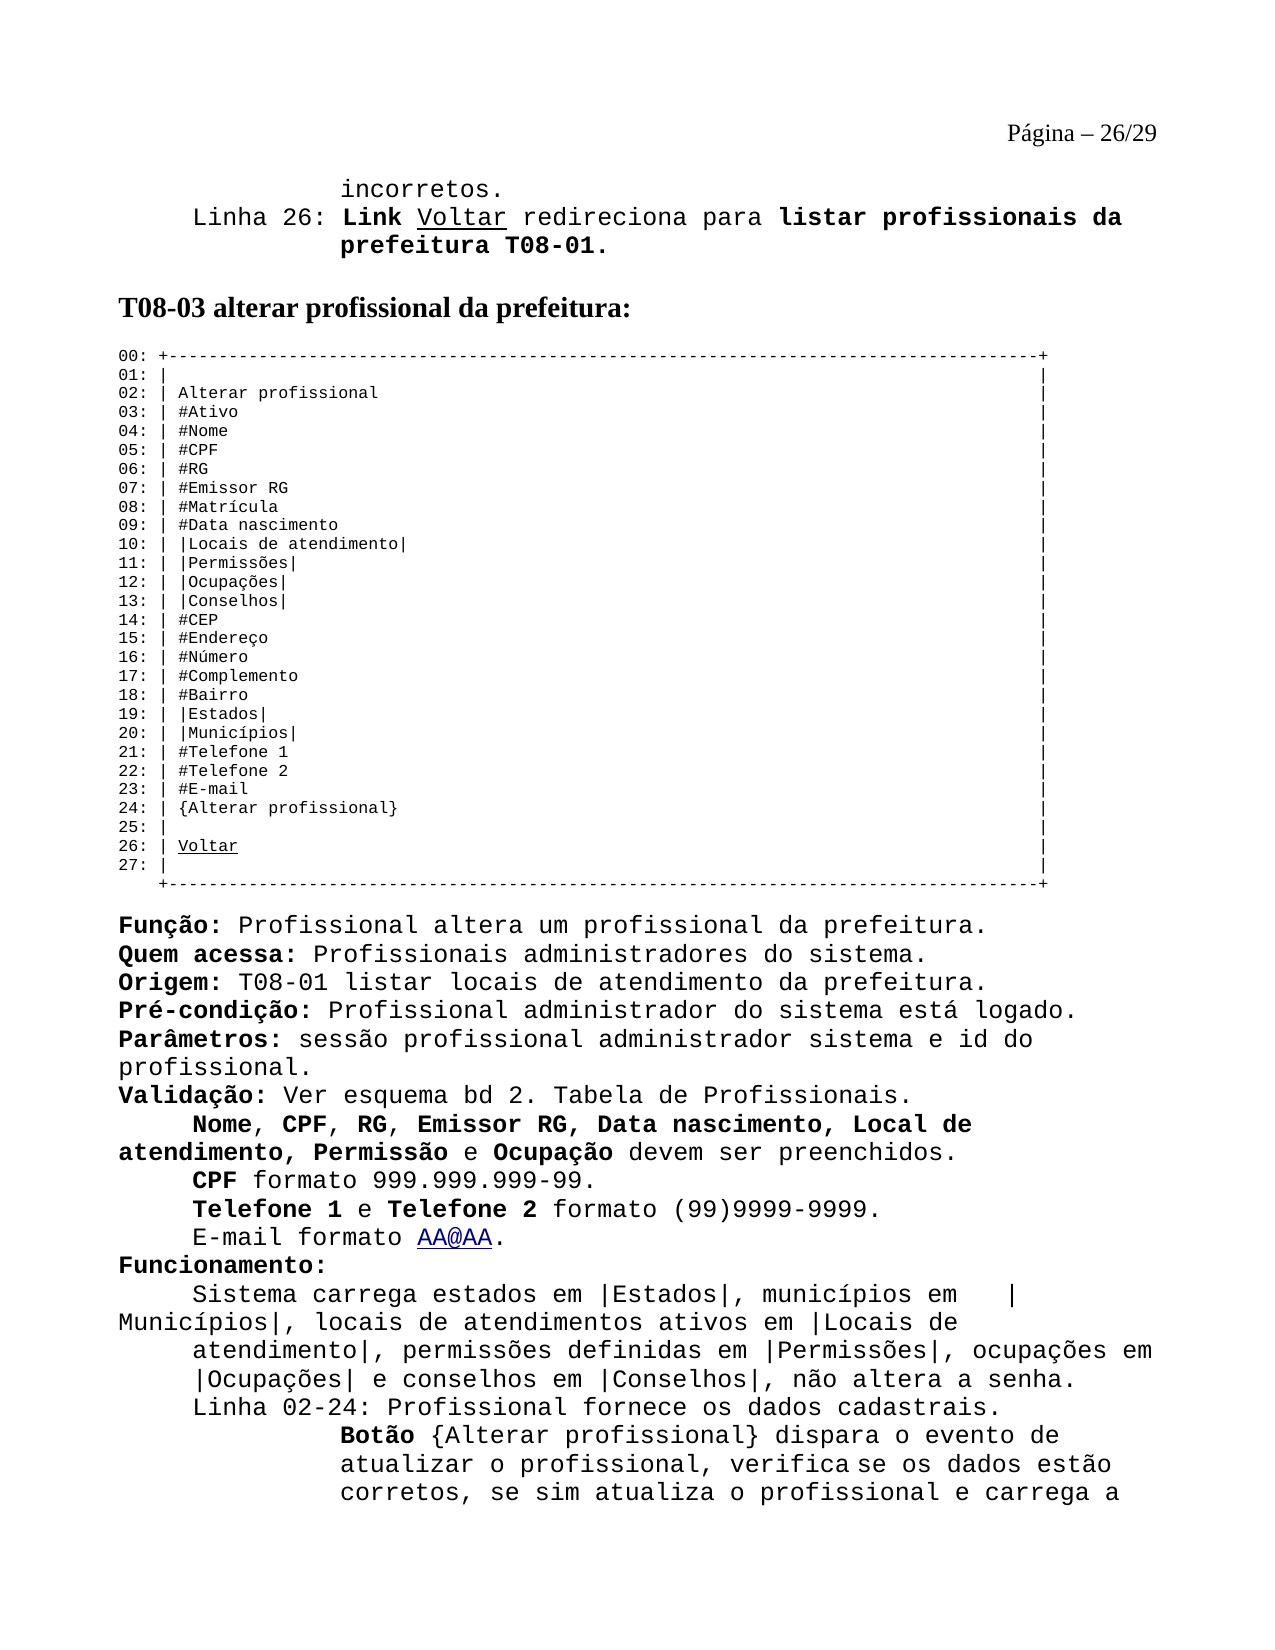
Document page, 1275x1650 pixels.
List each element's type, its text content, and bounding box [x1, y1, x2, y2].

text 18: | #Bairro | [118, 687, 1157, 706]
text 15: | #Endereço | [118, 630, 1157, 649]
text Função: Profissional altera um profissional da prefeitura. [118, 913, 1157, 941]
text Sistema carrega estados em |Estados|, municípios em |Municípios|, locais de atendimentos ativos em |Locais de atendimento|, permissões definidas em |Permissões|, ocupações em |Ocupações| e conselhos em |Conselhos|, não altera a senha. [118, 1281, 1157, 1394]
text Validação: Ver esquema bd 2. Tabela de Profissionais. [118, 1083, 1157, 1111]
text 04: | #Nome | [118, 423, 1157, 442]
text 27: | | [118, 856, 1157, 875]
text Funcionamento: [118, 1253, 1157, 1281]
text 20: | |Municípios| | [118, 724, 1157, 743]
text Nome, CPF, RG, Emissor RG, Data nascimento, Local de atendimento, Permissão e Ocupação devem ser preenchidos. [118, 1111, 1157, 1168]
text 26: | Voltar | [118, 837, 1157, 856]
text 01: | | [118, 366, 1157, 385]
text 22: | #Telefone 2 | [118, 762, 1157, 781]
text 24: | {Alterar profissional} | [118, 800, 1157, 819]
text Linha 26: Link Voltar redireciona para listar profissionais da prefeitura T08-01. [118, 205, 1157, 261]
text Botão {Alterar profissional} dispara o evento de atualizar o profissional, verifica se os dados estão corretos, se sim atualiza o profissional e carrega a [118, 1423, 1157, 1508]
text Quem acessa: Profissionais administradores do sistema. [118, 941, 1157, 969]
text E-mail formato AA@AA. [118, 1224, 1157, 1253]
text Origem: T08-01 listar locais de atendimento da prefeitura. [118, 969, 1157, 998]
text 21: | #Telefone 1 | [118, 743, 1157, 762]
text Telefone 1 e Telefone 2 formato (99)9999-9999. [118, 1196, 1157, 1224]
text 19: | |Estados| | [118, 706, 1157, 724]
text incorretos. [118, 176, 1157, 205]
text 13: | |Conselhos| | [118, 592, 1157, 611]
text 14: | #CEP | [118, 611, 1157, 630]
text 25: | | [118, 819, 1157, 837]
text 16: | #Número | [118, 649, 1157, 668]
text 02: | Alterar profissional | [118, 385, 1157, 404]
text +---------------------------------------------------------------------------------------+ [118, 875, 1157, 894]
text 07: | #Emissor RG | [118, 479, 1157, 498]
text 00: +---------------------------------------------------------------------------------------+ [118, 347, 1157, 366]
text 05: | #CPF | [118, 442, 1157, 460]
text 06: | #RG | [118, 460, 1157, 479]
text 08: | #Matrícula | [118, 498, 1157, 517]
text CPF formato 999.999.999-99. [118, 1168, 1157, 1196]
text 23: | #E-mail | [118, 781, 1157, 800]
text 17: | #Complemento | [118, 668, 1157, 687]
text T08-03 alterar profissional da prefeitura: [118, 290, 1157, 323]
text Pré-condição: Profissional administrador do sistema está logado. [118, 998, 1157, 1026]
text Linha 02-24: Profissional fornece os dados cadastrais. [118, 1394, 1157, 1423]
text Parâmetros: sessão profissional administrador sistema e id do profissional. [118, 1026, 1157, 1083]
text 09: | #Data nascimento | [118, 517, 1157, 536]
text 12: | |Ocupações| | [118, 573, 1157, 592]
text 11: | |Permissões| | [118, 555, 1157, 573]
text 03: | #Ativo | [118, 404, 1157, 423]
text 10: | |Locais de atendimento| | [118, 536, 1157, 555]
